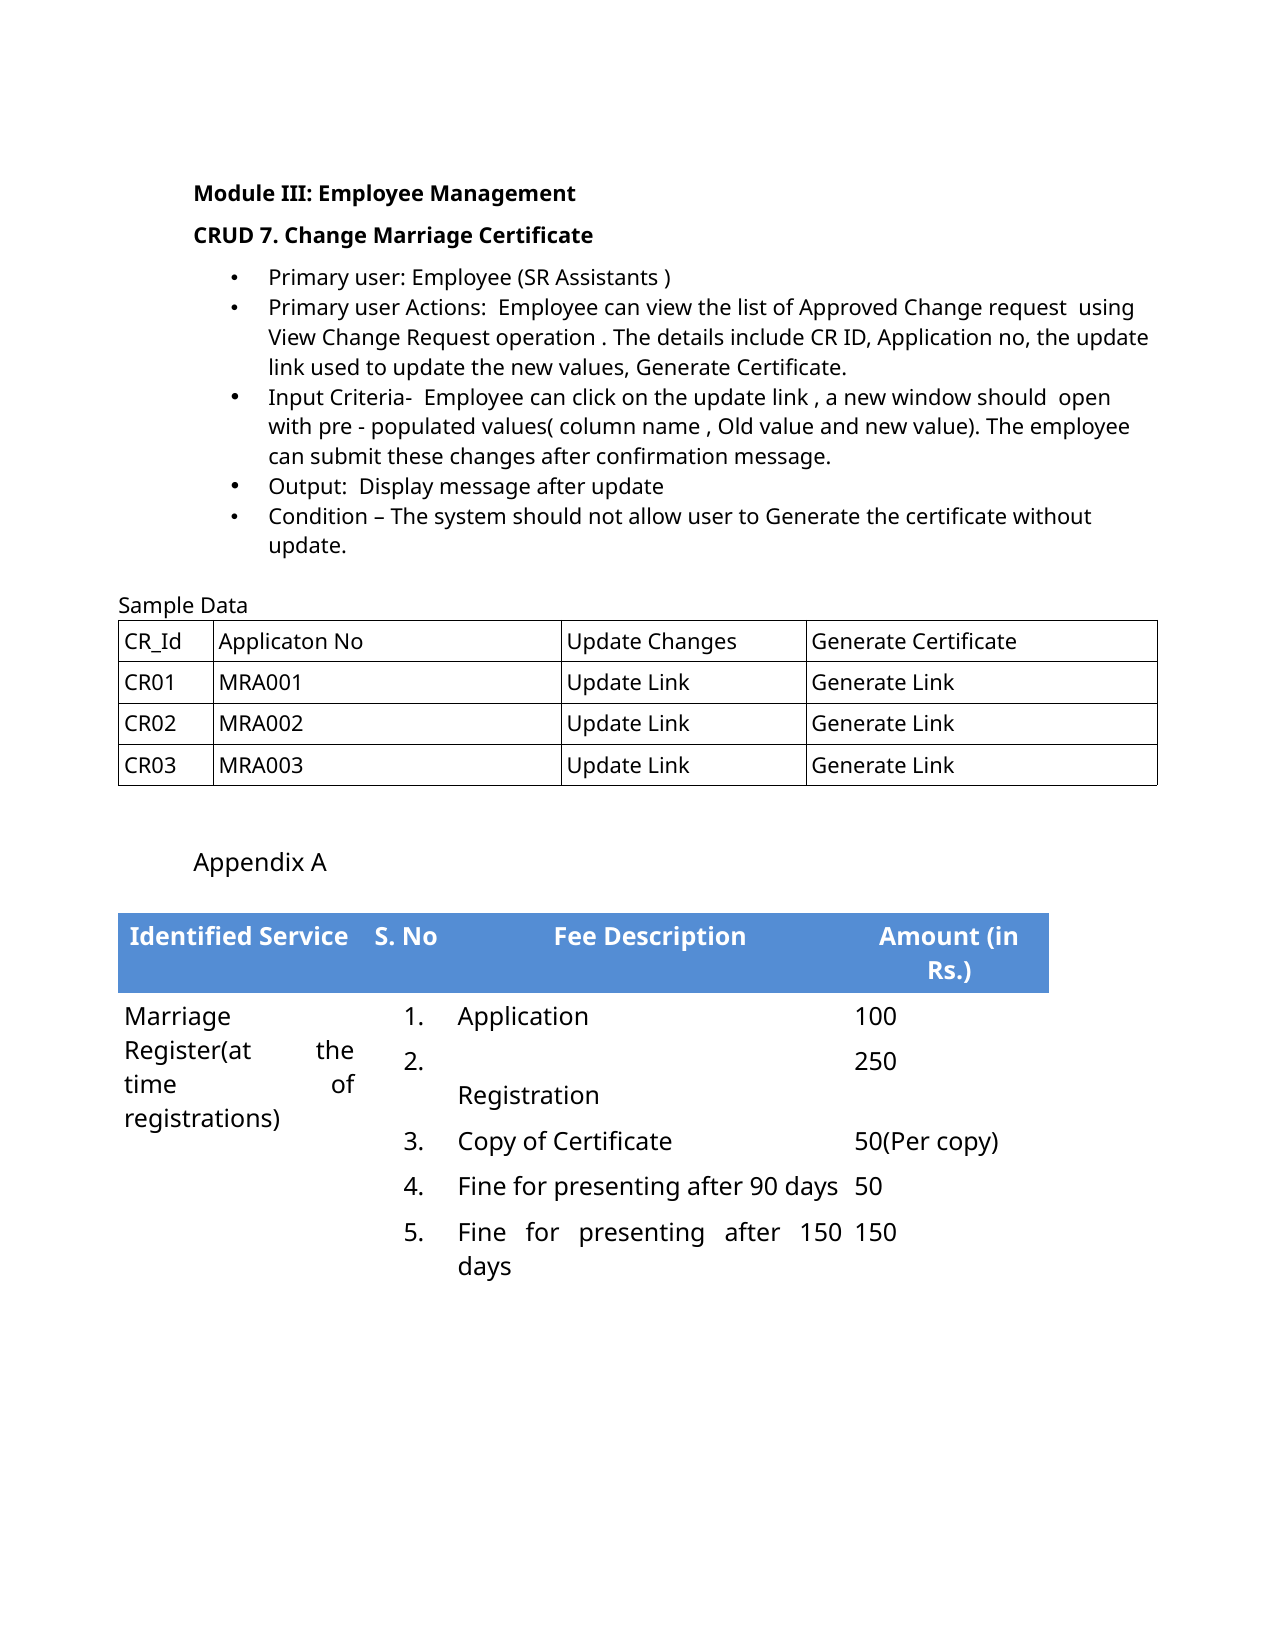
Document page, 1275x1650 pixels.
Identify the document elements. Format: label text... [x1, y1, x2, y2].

table_cell Fine for presenting after 90 days [452, 1163, 848, 1209]
table_header Generate Certificate [807, 621, 1157, 661]
table_cell 50(Per copy) [848, 1118, 1049, 1163]
table_cell 100 [848, 993, 1049, 1038]
table_cell [360, 1118, 452, 1163]
table_cell Copy of Certificate [452, 1118, 848, 1163]
table_cell [360, 1038, 452, 1118]
list Appendix A [156, 845, 1157, 879]
table_cell [360, 993, 452, 1038]
table_cell 250 [848, 1038, 1049, 1118]
table_cell 150 [848, 1209, 1049, 1288]
table_cell CR03 [119, 745, 213, 785]
table_cell Fine for presenting after 150 days [452, 1209, 848, 1288]
table_cell [360, 1163, 452, 1209]
list Module III: Employee Management [156, 178, 1157, 207]
table_cell MRA001 [214, 662, 561, 702]
table_cell Application [452, 993, 848, 1038]
list Primary user Actions: Employee can view the list of Approved Change request using View Change Request operation . The details include CR ID, Application no, the update link used to update the new values, Generate Certificate. [231, 292, 1157, 381]
list Output: Display message after update [231, 471, 1157, 501]
table_cell Generate Link [807, 745, 1157, 785]
list Primary user: Employee (SR Assistants ) [231, 262, 1157, 292]
table_cell Update Link [562, 662, 806, 702]
table_cell Generate Link [807, 704, 1157, 744]
list Input Criteria- Employee can click on the update link , a new window should open with pre - populated values( column name , Old value and new value). The employee can submit these changes after confirmation message. [231, 381, 1157, 471]
table_cell MRA003 [214, 745, 561, 785]
table_cell [360, 1209, 452, 1288]
list Condition – The system should not allow user to Generate the certificate without update. [231, 501, 1157, 560]
table_header Update Changes [562, 621, 806, 661]
table_cell Registration [452, 1038, 848, 1118]
table_header S. No [360, 913, 452, 993]
table_cell Generate Link [807, 662, 1157, 702]
table_header Applicaton No [214, 621, 561, 661]
table_cell MRA002 [214, 704, 561, 744]
table_cell CR02 [119, 704, 213, 744]
table_header Fee Description [452, 913, 848, 993]
table_header CR_Id [119, 621, 213, 661]
text Sample Data [118, 590, 1157, 620]
table_cell 50 [848, 1163, 1049, 1209]
table_cell Update Link [562, 704, 806, 744]
list CRUD 7. Change Marriage Certificate [156, 220, 1157, 250]
table_header Amount (in Rs.) [848, 913, 1049, 993]
table_header Identified Service [118, 913, 360, 993]
table_cell Update Link [562, 745, 806, 785]
table_cell Marriage Register(at the time of registrations) [118, 993, 360, 1288]
table_cell CR01 [119, 662, 213, 702]
